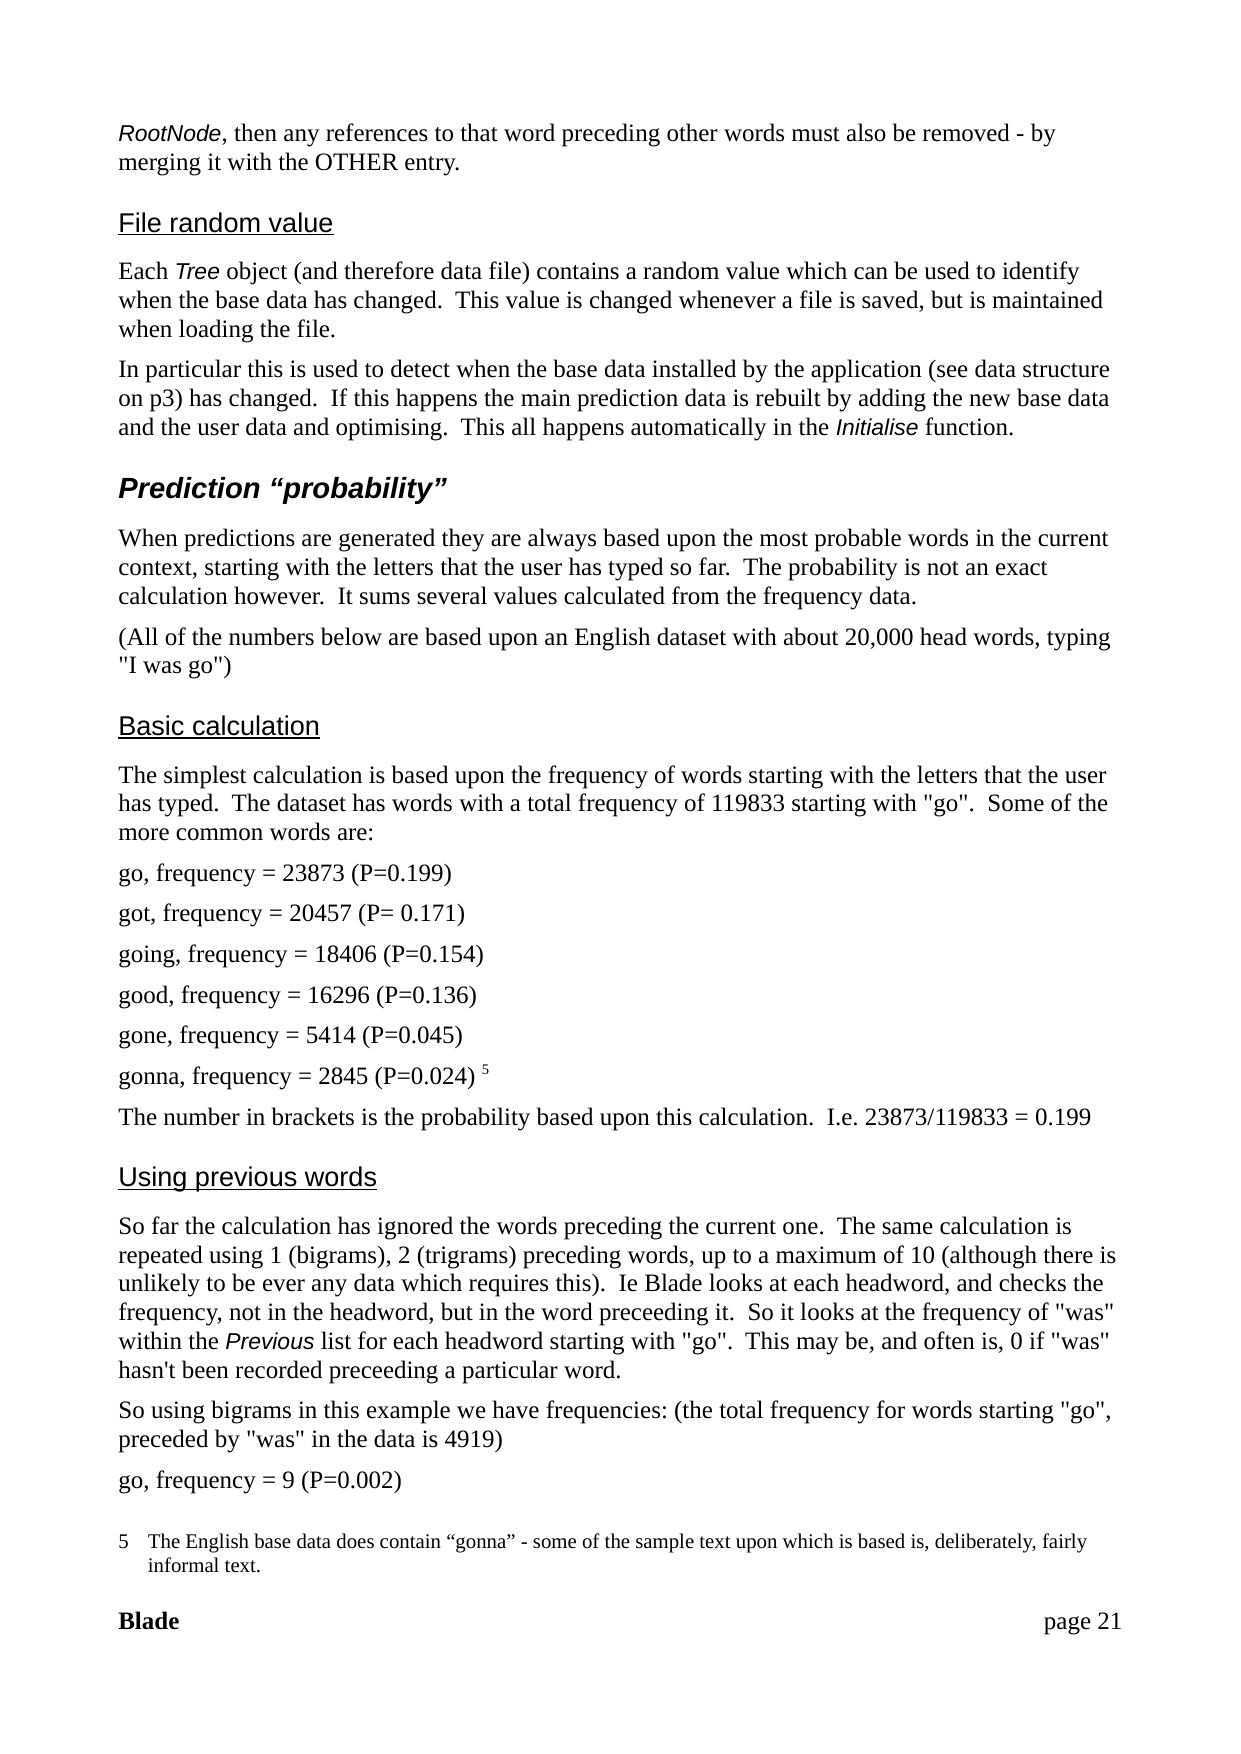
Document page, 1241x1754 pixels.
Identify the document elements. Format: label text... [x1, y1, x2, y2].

subtitle File random value [118, 207, 1122, 238]
text good, frequency = 16296 (P=0.136) [118, 980, 1122, 1008]
text gonna, frequency = 2845 (P=0.024) [118, 1061, 1122, 1090]
text gone, frequency = 5414 (P=0.045) [118, 1020, 1122, 1049]
subtitle Using previous words [118, 1161, 1122, 1193]
text So far the calculation has ignored the words preceding the current one. The same calculation is repeated using 1 (bigrams), 2 (trigrams) preceding words, up to a maximum of 10 (although there is unlikely to be ever any data which requires this). Ie Blade looks at each headword, and checks the frequency, not in the headword, but in the word preceeding it. So it looks at the frequency of "was" within the Previous list for each headword starting with "go". This may be, and often is, 0 if "was" hasn't been recorded preceeding a particular word. [118, 1211, 1122, 1383]
text RootNode, then any references to that word preceding other words must also be removed - by merging it with the OTHER entry. [118, 118, 1122, 176]
text In particular this is used to detect when the base data installed by the application (see data structure on p3) has changed. If this happens the main prediction data is rebuilt by adding the new base data and the user data and optimising. This all happens automatically in the Initialise function. [118, 354, 1122, 441]
text got, frequency = 20457 (P= 0.171) [118, 898, 1122, 927]
text The number in brackets is the probability based upon this calculation. I.e. 23873/119833 = 0.199 [118, 1102, 1122, 1130]
text The English base data does contain “gonna” - some of the sample text upon which is based is, deliberately, fairly informal text. [118, 1529, 1122, 1577]
text When predictions are generated they are always based upon the most probable words in the current context, starting with the letters that the user has typed so far. The probability is not an exact calculation however. It sums several values calculated from the frequency data. [118, 523, 1122, 610]
subtitle Basic calculation [118, 710, 1122, 741]
text go, frequency = 9 (P=0.002) [118, 1465, 1122, 1493]
text (All of the numbers below are based upon an English dataset with about 20,000 head words, typing "I was go") [118, 622, 1122, 679]
text So using bigrams in this example we have frequencies: (the total frequency for words starting "go", preceded by "was" in the data is 4919) [118, 1395, 1122, 1453]
subtitle Prediction “probability” [118, 472, 1122, 505]
text Each Tree object (and therefore data file) contains a random value which can be used to identify when the base data has changed. This value is changed whenever a file is saved, but is maintained when loading the file. [118, 256, 1122, 342]
text The simplest calculation is based upon the frequency of words starting with the letters that the user has typed. The dataset has words with a total frequency of 119833 starting with "go". Some of the more common words are: [118, 760, 1122, 846]
text going, frequency = 18406 (P=0.154) [118, 939, 1122, 968]
text go, frequency = 23873 (P=0.199) [118, 858, 1122, 887]
